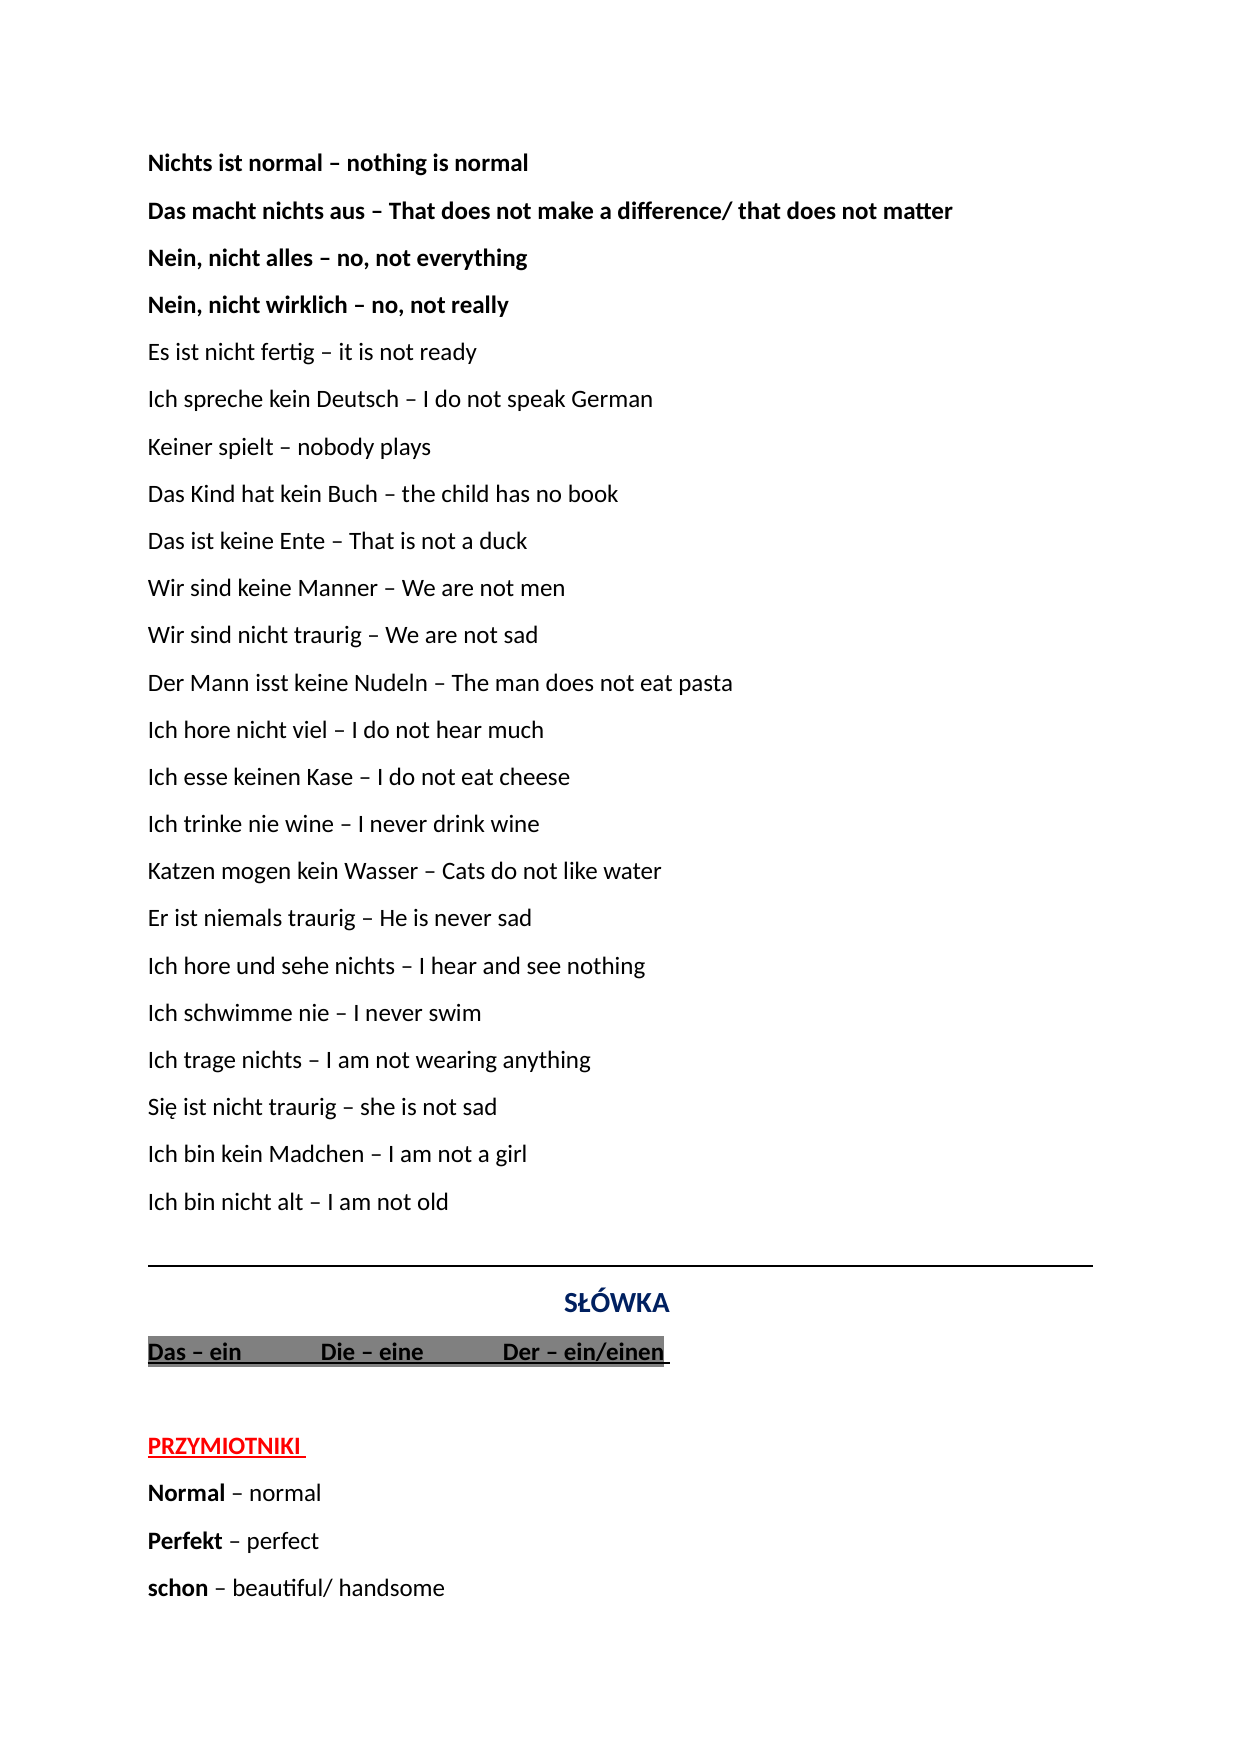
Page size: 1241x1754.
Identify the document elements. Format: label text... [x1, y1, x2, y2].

text Wir sind nicht traurig – We are not sad [148, 619, 1093, 650]
text Ich hore und sehe nichts – I hear and see nothing [148, 950, 1093, 980]
text Das macht nichts aus – That does not make a difference/ that does not matter [148, 195, 1093, 225]
text Się ist nicht traurig – she is not sad [148, 1091, 1093, 1122]
text Nein, nicht wirklich – no, not really [148, 289, 1093, 320]
text Ich hore nicht viel – I do not hear much [148, 714, 1093, 744]
text Das Kind hat kein Buch – the child has no book [148, 478, 1093, 508]
text Perfekt – perfect [148, 1525, 1093, 1555]
text Ich trinke nie wine – I never drink wine [148, 808, 1093, 839]
text SŁÓWKA [148, 1284, 1093, 1319]
text Ich bin nicht alt – I am not old [148, 1186, 1093, 1216]
text Der Mann isst keine Nudeln – The man does not eat pasta [148, 667, 1093, 697]
text Das ist keine Ente – That is not a duck [148, 525, 1093, 556]
text Keiner spielt – nobody plays [148, 431, 1093, 461]
text Ich spreche kein Deutsch – I do not speak German [148, 383, 1093, 414]
text Er ist niemals traurig – He is never sad [148, 903, 1093, 933]
text Ich bin kein Madchen – I am not a girl [148, 1138, 1093, 1169]
text schon – beautiful/ handsome [148, 1572, 1093, 1602]
text PRZYMIOTNIKI [148, 1430, 1093, 1461]
text Ich schwimme nie – I never swim [148, 997, 1093, 1027]
text Es ist nicht fertig – it is not ready [148, 336, 1093, 367]
text Nein, nicht alles – no, not everything [148, 242, 1093, 272]
text Normal – normal [148, 1478, 1093, 1508]
text Katzen mogen kein Wasser – Cats do not like water [148, 855, 1093, 886]
text Ich esse keinen Kase – I do not eat cheese [148, 761, 1093, 792]
text Wir sind keine Manner – We are not men [148, 572, 1093, 603]
text Ich trage nichts – I am not wearing anything [148, 1044, 1093, 1075]
text Das – ein Die – eine Der – ein/einen [148, 1336, 1093, 1367]
text Nichts ist normal – nothing is normal [148, 148, 1093, 178]
